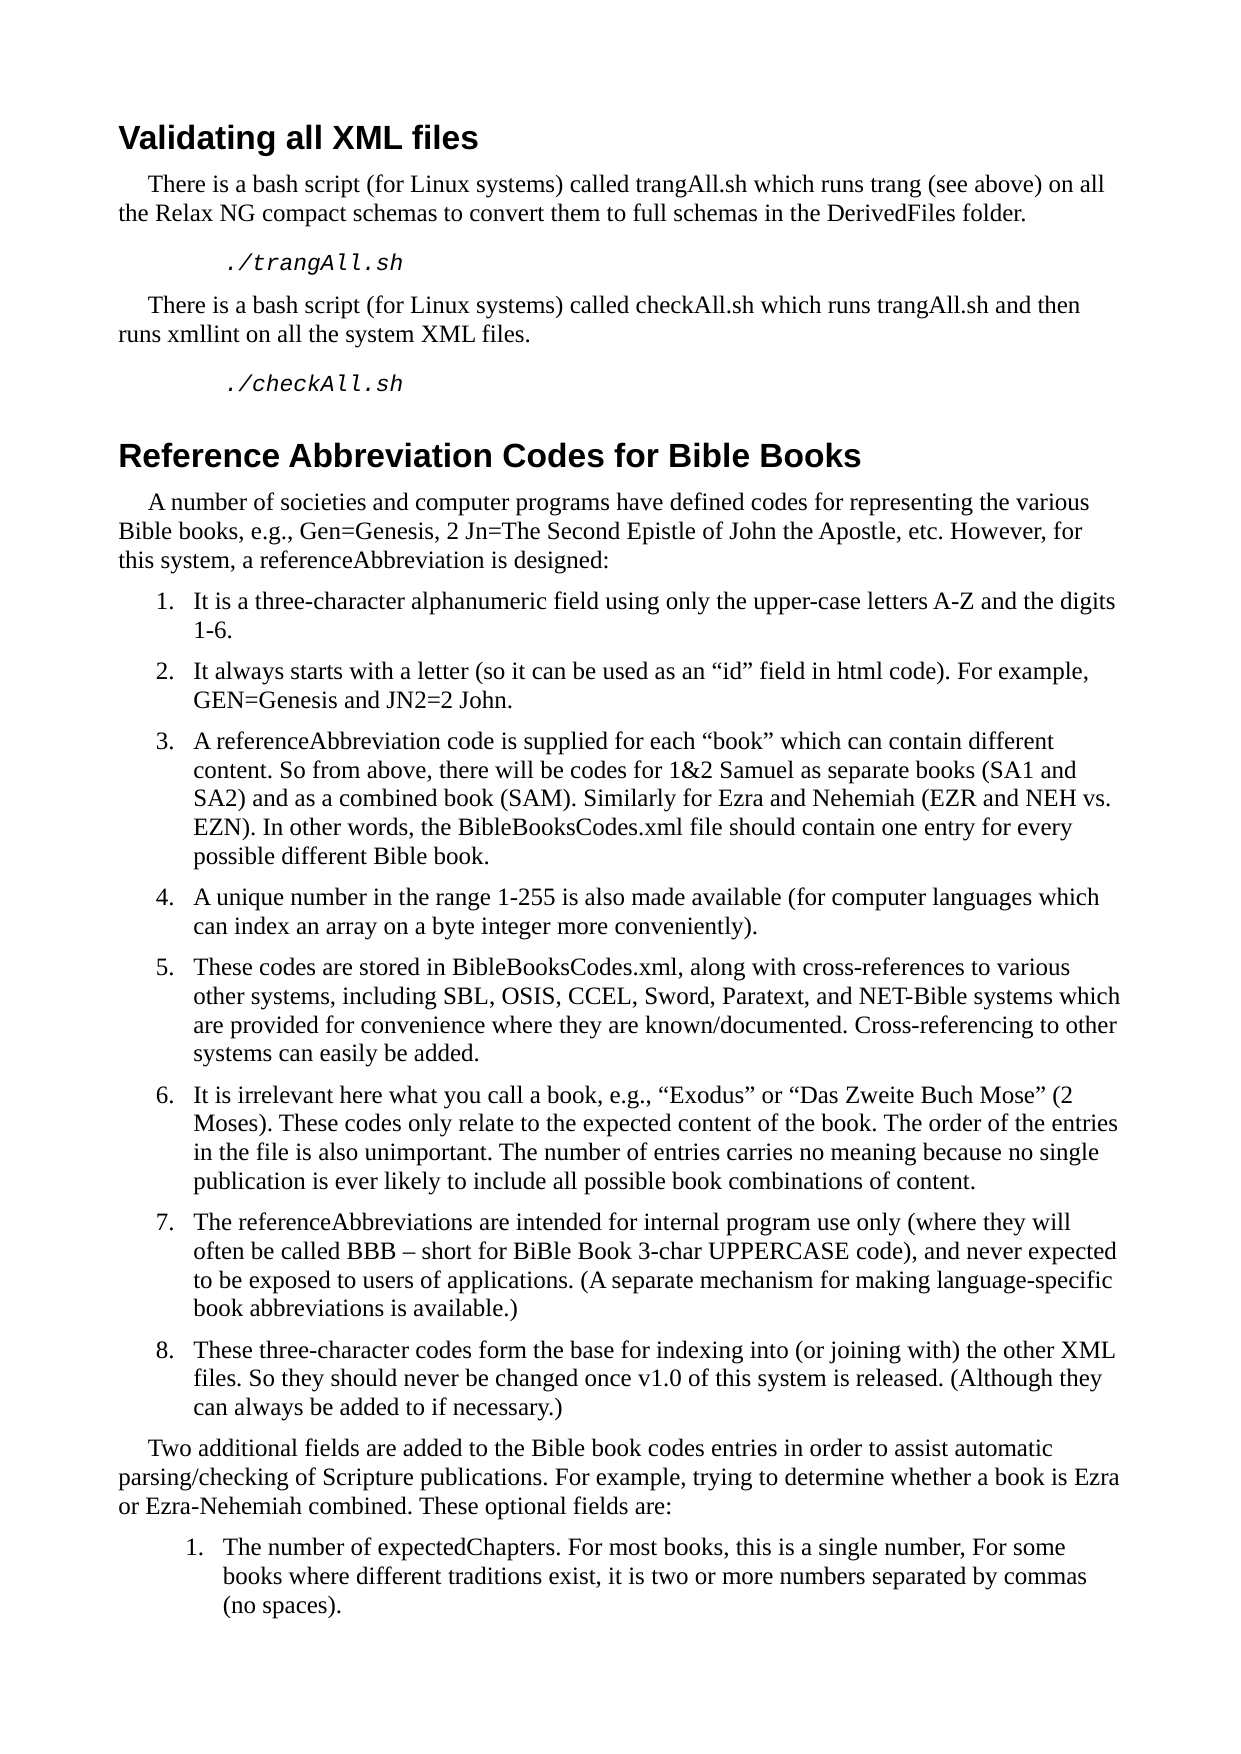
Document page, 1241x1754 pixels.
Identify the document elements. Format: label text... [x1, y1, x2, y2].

subtitle Reference Abbreviation Codes for Bible Books [118, 436, 1122, 475]
list It is a three-character alphanumeric field using only the upper-case letters A-Z and the digits 1-6. [156, 586, 1122, 643]
list The referenceAbbreviations are intended for internal program use only (where they will often be called BBB – short for BiBle Book 3-char UPPERCASE code), and never expected to be exposed to users of applications. (A separate mechanism for making language-specific book abbreviations is available.) [156, 1207, 1122, 1322]
list The number of expectedChapters. For most books, this is a single number, For some books where different traditions exist, it is two or more numbers separated by commas (no spaces). [185, 1532, 1122, 1618]
list A referenceAbbreviation code is supplied for each “book” which can contain different content. So from above, there will be codes for 1&2 Samuel as separate books (SA1 and SA2) and as a combined book (SAM). Similarly for Ezra and Nehemiah (EZR and NEH vs. EZN). In other words, the BibleBooksCodes.xml file should contain one entry for every possible different Bible book. [156, 726, 1122, 870]
subtitle Validating all XML files [118, 118, 1122, 157]
list These codes are stored in BibleBooksCodes.xml, along with cross-references to various other systems, including SBL, OSIS, CCEL, Sword, Paratext, and NET-Bible systems which are provided for convenience where they are known/documented. Cross-referencing to other systems can easily be added. [156, 952, 1122, 1067]
text There is a bash script (for Linux systems) called checkAll.sh which runs trangAll.sh and then runs xmllint on all the system XML files. [118, 290, 1122, 348]
list These three-character codes form the base for indexing into (or joining with) the other XML files. So they should never be changed once v1.0 of this system is released. (Although they can always be added to if necessary.) [156, 1335, 1122, 1421]
text There is a bash script (for Linux systems) called trangAll.sh which runs trang (see above) on all the Relax NG compact schemas to convert them to full schemas in the DerivedFiles folder. [118, 169, 1122, 227]
list It is irrelevant here what you call a book, e.g., “Exodus” or “Das Zweite Buch Mose” (2 Moses). These codes only relate to the expected content of the book. The order of the entries in the file is also unimportant. The number of entries carries no meaning because no single publication is ever likely to include all possible book combinations of content. [156, 1080, 1122, 1195]
list It always starts with a letter (so it can be used as an “id” field in html code). For example, GEN=Genesis and JN2=2 John. [156, 656, 1122, 713]
text ./trangAll.sh [224, 252, 1122, 278]
text Two additional fields are added to the Bible book codes entries in order to assist automatic parsing/checking of Scripture publications. For example, trying to determine whether a book is Ezra or Ezra-Nehemiah combined. These optional fields are: [118, 1433, 1122, 1520]
text ./checkAll.sh [224, 373, 1122, 399]
text A number of societies and computer programs have defined codes for representing the various Bible books, e.g., Gen=Genesis, 2 Jn=The Second Epistle of John the Apostle, etc. However, for this system, a referenceAbbreviation is designed: [118, 487, 1122, 573]
list A unique number in the range 1-255 is also made available (for computer languages which can index an array on a byte integer more conveniently). [156, 882, 1122, 940]
